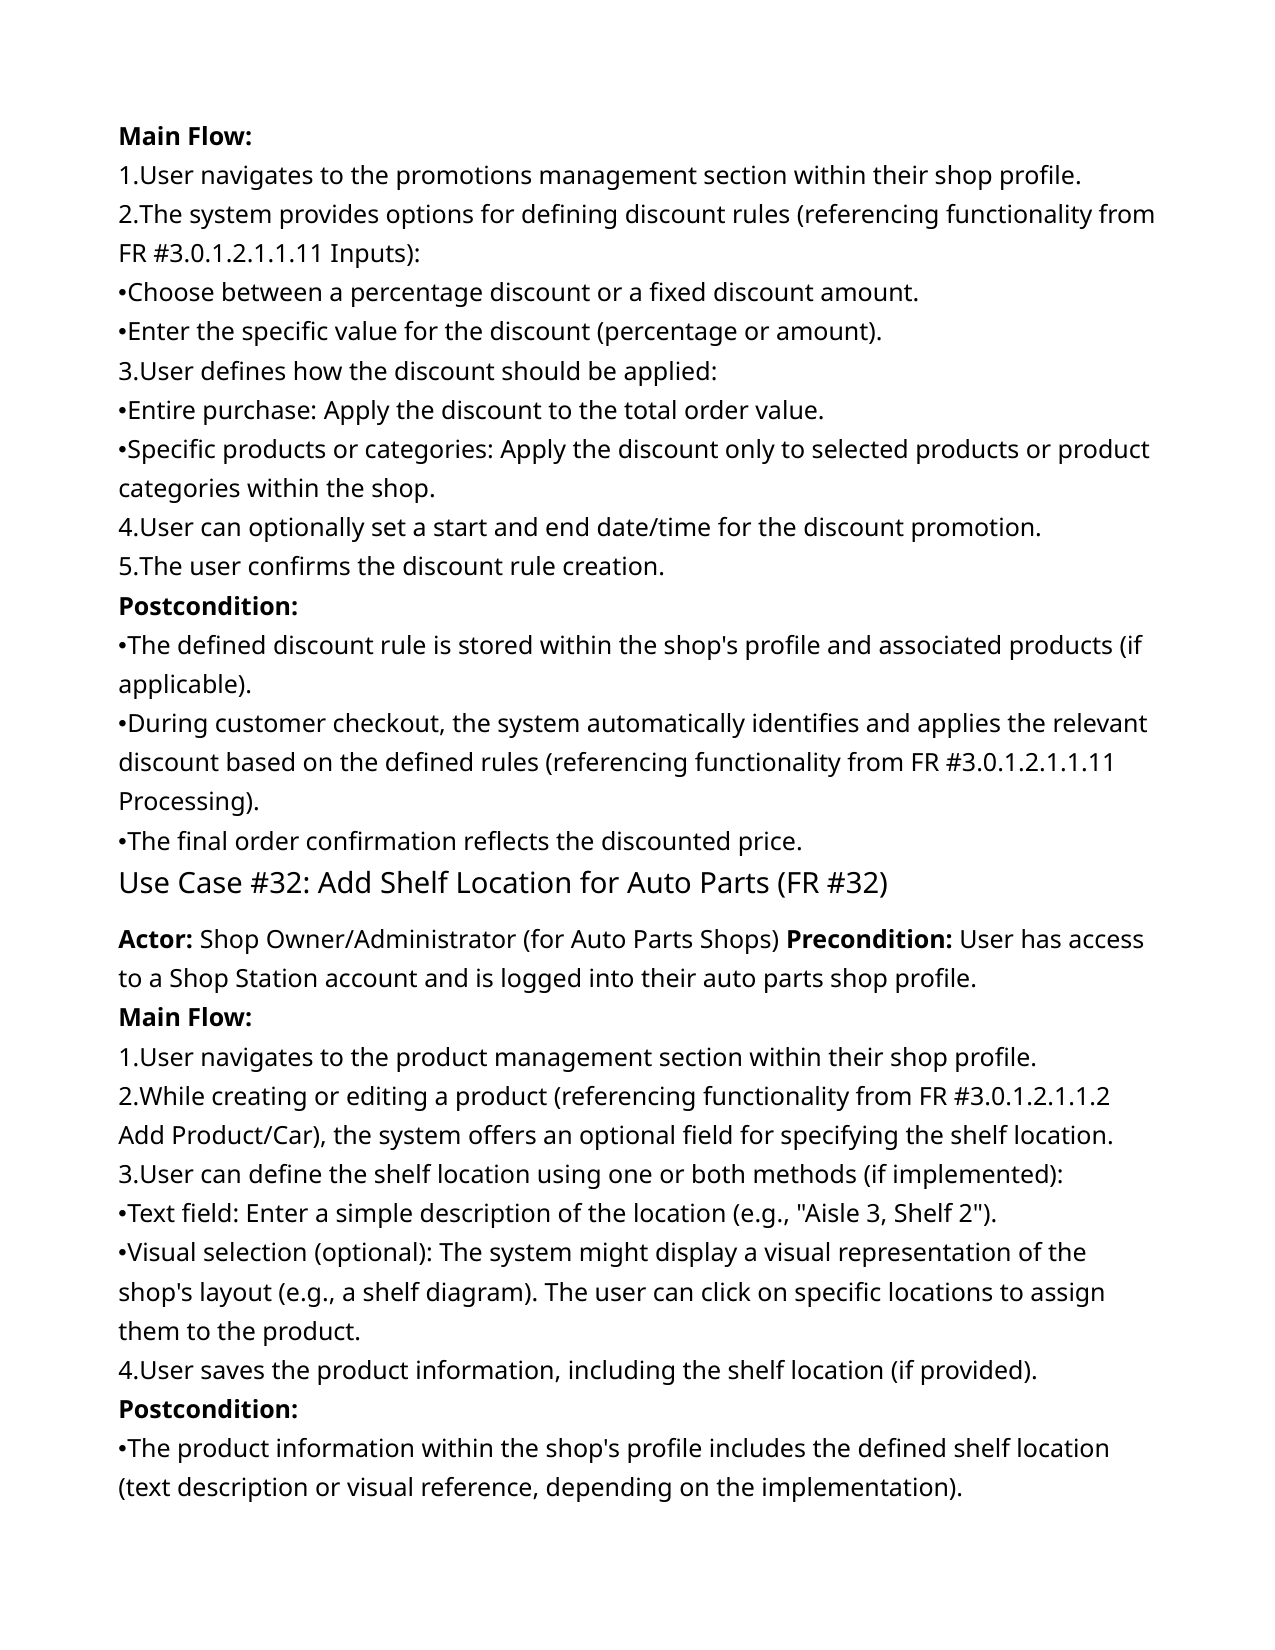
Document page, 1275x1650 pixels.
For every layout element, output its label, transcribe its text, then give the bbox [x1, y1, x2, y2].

text Main Flow: [118, 118, 1157, 152]
list User navigates to the product management section within their shop profile. [118, 1039, 1157, 1073]
text Postcondition: [118, 588, 1157, 622]
list User can define the shelf location using one or both methods (if implemented): [118, 1157, 1157, 1191]
list The product information within the shop's profile includes the defined shelf location (text description or visual reference, depending on the implementation). [118, 1431, 1157, 1504]
list While creating or editing a product (referencing functionality from FR #3.0.1.2.1.1.2 Add Product/Car), the system offers an optional field for specifying the shelf location. [118, 1078, 1157, 1152]
list The final order confirmation reflects the discounted price. [118, 823, 1157, 857]
text Main Flow: [118, 1000, 1157, 1034]
list User defines how the discount should be applied: [118, 353, 1157, 387]
list Text field: Enter a simple description of the location (e.g., "Aisle 3, Shelf 2"). [118, 1196, 1157, 1230]
subtitle Use Case #32: Add Shelf Location for Auto Parts (FR #32) [118, 862, 1157, 902]
list Entire purchase: Apply the discount to the total order value. [118, 392, 1157, 426]
list The user confirms the discount rule creation. [118, 549, 1157, 583]
text Actor: Shop Owner/Administrator (for Auto Parts Shops) Precondition: User has access to a Shop Station account and is logged into their auto parts shop profile. [118, 922, 1157, 995]
list Visual selection (optional): The system might display a visual representation of the shop's layout (e.g., a shelf diagram). The user can click on specific locations to assign them to the product. [118, 1235, 1157, 1347]
list The defined discount rule is stored within the shop's profile and associated products (if applicable). [118, 627, 1157, 701]
list The system provides options for defining discount rules (referencing functionality from FR #3.0.1.2.1.1.11 Inputs): [118, 196, 1157, 270]
list User navigates to the promotions management section within their shop profile. [118, 157, 1157, 191]
list Specific products or categories: Apply the discount only to selected products or product categories within the shop. [118, 431, 1157, 505]
text Postcondition: [118, 1392, 1157, 1426]
list User can optionally set a start and end date/time for the discount promotion. [118, 510, 1157, 544]
list During customer checkout, the system automatically identifies and applies the relevant discount based on the defined rules (referencing functionality from FR #3.0.1.2.1.1.11 Processing). [118, 706, 1157, 818]
list User saves the product information, including the shelf location (if provided). [118, 1353, 1157, 1387]
list Enter the specific value for the discount (percentage or amount). [118, 314, 1157, 348]
list Choose between a percentage discount or a fixed discount amount. [118, 275, 1157, 309]
